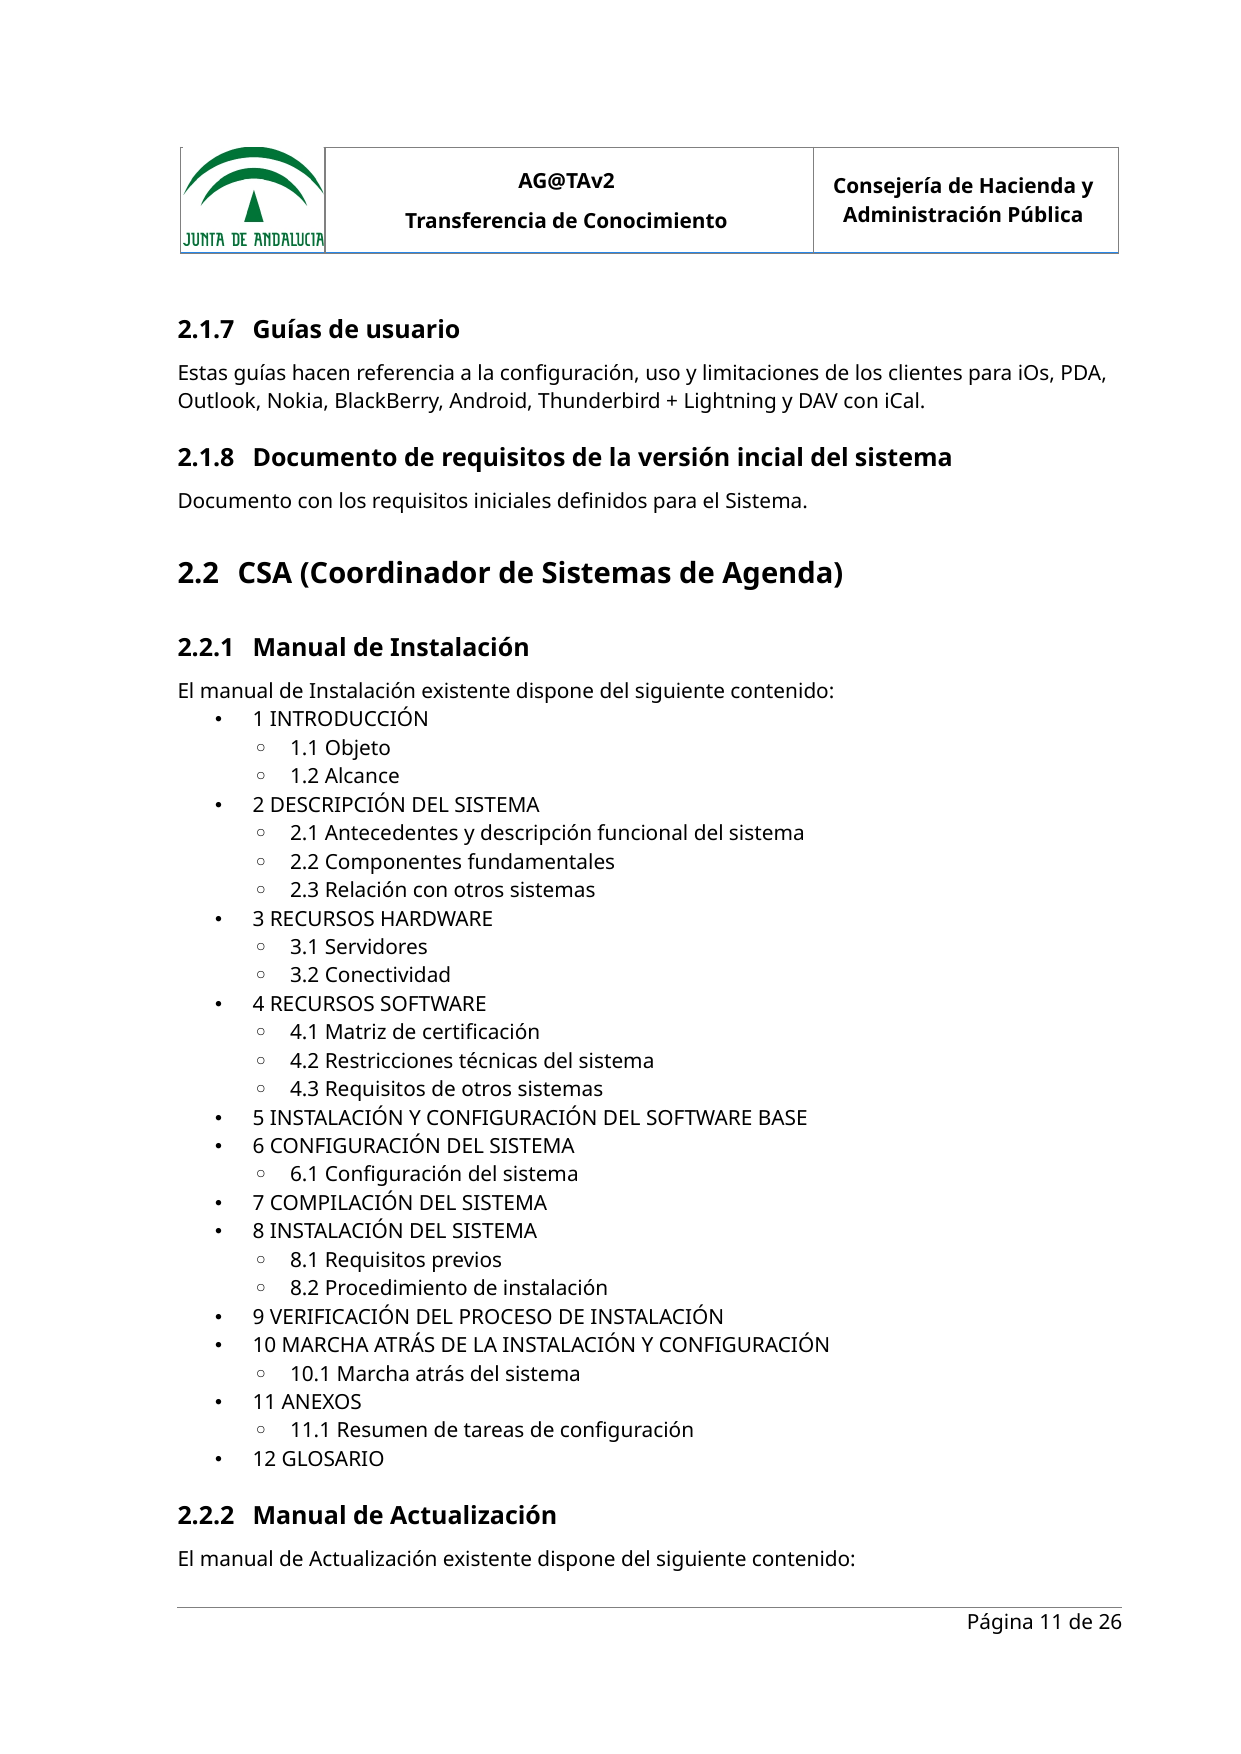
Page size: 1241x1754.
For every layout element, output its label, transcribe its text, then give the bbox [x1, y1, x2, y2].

picture [183, 147, 324, 246]
text Estas guías hacen referencia a la configuración, uso y limitaciones de los clientes para iOs, PDA, Outlook, Nokia, BlackBerry, Android, Thunderbird + Lightning y DAV con iCal. [177, 358, 1122, 415]
list 1.2 Alcance [252, 761, 1122, 790]
list 4.1 Matriz de certificación [252, 1017, 1122, 1046]
list 11 ANEXOS [215, 1387, 1122, 1416]
list 2.3 Relación con otros sistemas [252, 875, 1122, 904]
list 4.3 Requisitos de otros sistemas [252, 1074, 1122, 1103]
list 9 VERIFICACIÓN DEL PROCESO DE INSTALACIÓN [215, 1302, 1122, 1330]
list 10.1 Marcha atrás del sistema [252, 1359, 1122, 1387]
list 6.1 Configuración del sistema [252, 1159, 1122, 1188]
list 11.1 Resumen de tareas de configuración [252, 1416, 1122, 1444]
list 2.1 Antecedentes y descripción funcional del sistema [252, 818, 1122, 847]
subtitle Documento de requisitos de la versión incial del sistema [177, 440, 1122, 474]
list 10 MARCHA ATRÁS DE LA INSTALACIÓN Y CONFIGURACIÓN [215, 1330, 1122, 1359]
list 4 RECURSOS SOFTWARE [215, 989, 1122, 1017]
subtitle CSA (Coordinador de Sistemas de Agenda) [177, 552, 1122, 592]
list 1.1 Objeto [252, 733, 1122, 761]
list 8 INSTALACIÓN DEL SISTEMA [215, 1216, 1122, 1245]
list 8.2 Procedimiento de instalación [252, 1273, 1122, 1302]
list 6 CONFIGURACIÓN DEL SISTEMA [215, 1131, 1122, 1159]
list 2 DESCRIPCIÓN DEL SISTEMA [215, 790, 1122, 818]
text Documento con los requisitos iniciales definidos para el Sistema. [177, 486, 1122, 515]
text El manual de Instalación existente dispone del siguiente contenido: [177, 676, 1122, 704]
list 7 COMPILACIÓN DEL SISTEMA [215, 1188, 1122, 1216]
text El manual de Actualización existente dispone del siguiente contenido: [177, 1544, 1122, 1572]
list 2.2 Componentes fundamentales [252, 847, 1122, 875]
list 4.2 Restricciones técnicas del sistema [252, 1046, 1122, 1074]
list 3 RECURSOS HARDWARE [215, 904, 1122, 932]
list 5 INSTALACIÓN Y CONFIGURACIÓN DEL SOFTWARE BASE [215, 1103, 1122, 1131]
subtitle Guías de usuario [177, 311, 1122, 346]
list 8.1 Requisitos previos [252, 1245, 1122, 1273]
subtitle Manual de Instalación [177, 629, 1122, 664]
list 3.2 Conectividad [252, 961, 1122, 989]
subtitle Manual de Actualización [177, 1497, 1122, 1531]
list 1 INTRODUCCIÓN [215, 704, 1122, 733]
list 12 GLOSARIO [215, 1444, 1122, 1472]
list 3.1 Servidores [252, 932, 1122, 961]
